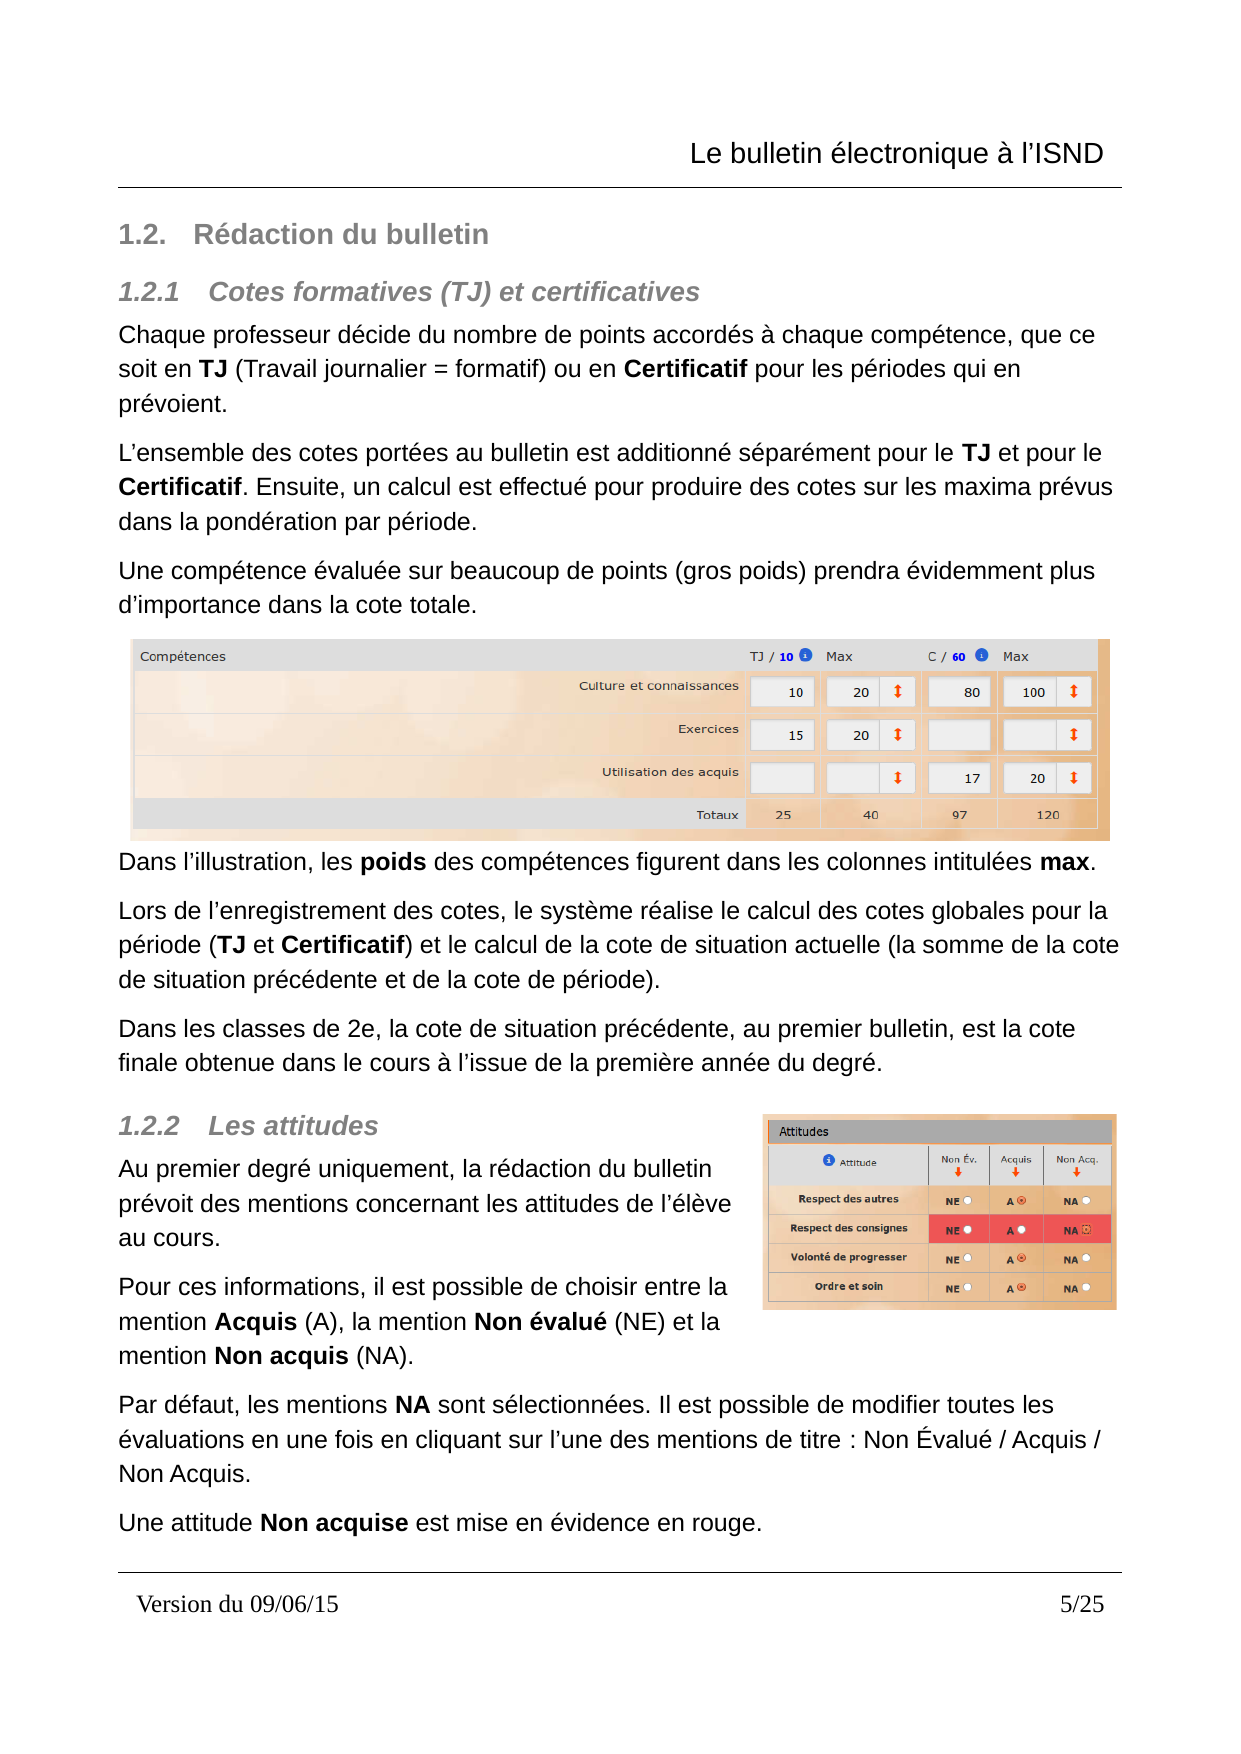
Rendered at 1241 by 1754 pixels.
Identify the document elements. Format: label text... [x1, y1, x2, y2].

text L’ensemble des cotes portées au bulletin est additionné séparément pour le TJ et pour le Certificatif. Ensuite, un calcul est effectué pour produire des cotes sur les maxima prévus dans la pondération par période. [118, 438, 1122, 535]
text Chaque professeur décide du nombre de points accordés à chaque compétence, que ce soit en TJ (Travail journalier = formatif) ou en Certificatif pour les périodes qui en prévoient. [118, 319, 1122, 417]
text Pour ces informations, il est possible de choisir entre la mention Acquis (A), la mention Non évalué (NE) et la mention Non acquis (NA). [118, 1272, 1122, 1370]
subtitle Cotes formatives (TJ) et certificatives [118, 275, 1122, 307]
subtitle Les attitudes [118, 1110, 1122, 1142]
picture [130, 639, 1110, 841]
subtitle Rédaction du bulletin [118, 217, 1122, 250]
text Par défaut, les mentions NA sont sélectionnées. Il est possible de modifier toutes les évaluations en une fois en cliquant sur l’une des mentions de titre : Non Évalué / Acquis / Non Acquis. [118, 1390, 1122, 1488]
text Lors de l’enregistrement des cotes, le système réalise le calcul des cotes globales pour la période (TJ et Certificatif) et le calcul de la cote de situation actuelle (la somme de la cote de situation précédente et de la cote de période). [118, 896, 1122, 993]
text Une compétence évaluée sur beaucoup de points (gros poids) prendra évidemment plus d’importance dans la cote totale. [118, 556, 1122, 619]
text Dans les classes de 2e, la cote de situation précédente, au premier bulletin, est la cote finale obtenue dans le cours à l’issue de la première année du degré. [118, 1014, 1122, 1077]
text Une attitude Non acquise est mise en évidence en rouge. [118, 1508, 1122, 1537]
text Au premier degré uniquement, la rédaction du bulletin prévoit des mentions concernant les attitudes de l’élève au cours. [118, 1154, 762, 1252]
picture [762, 1114, 1117, 1310]
text Dans l’illustration, les poids des compétences figurent dans les colonnes intitulées max. [118, 639, 1122, 875]
